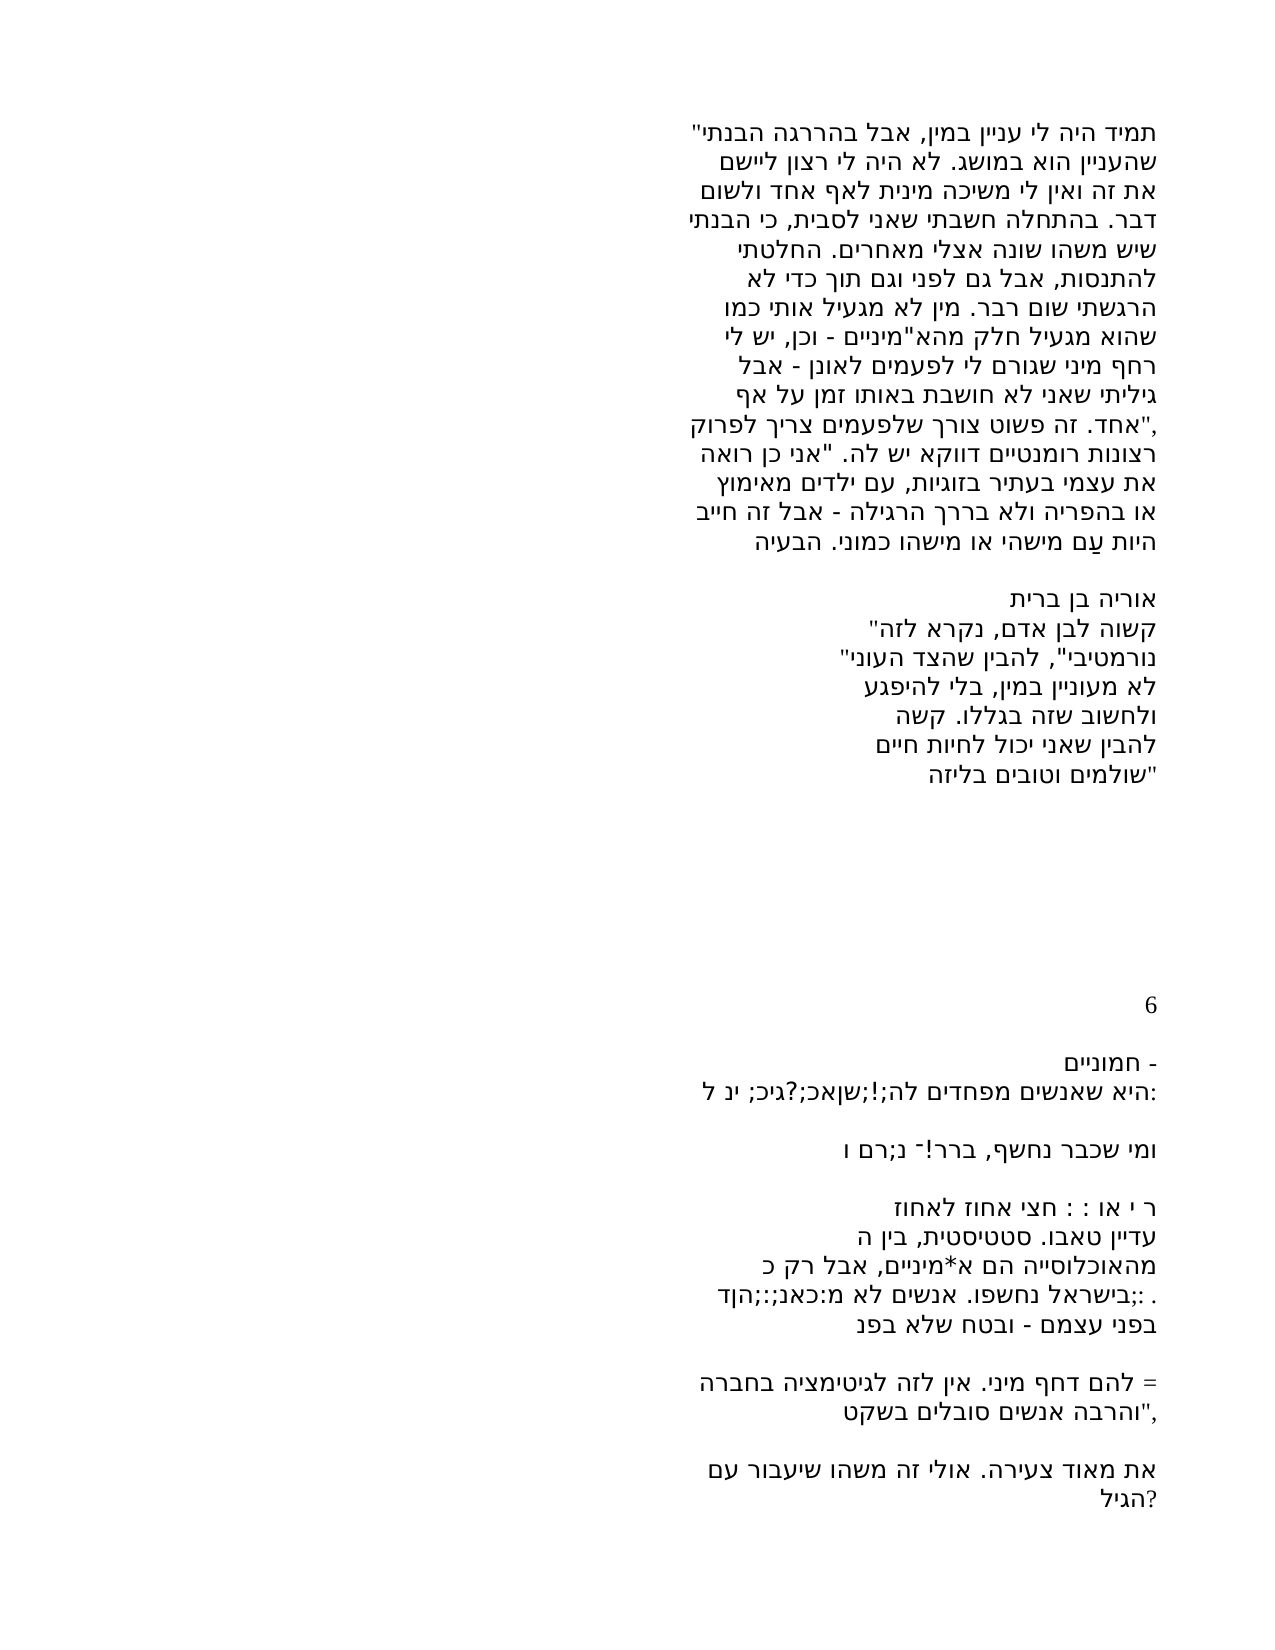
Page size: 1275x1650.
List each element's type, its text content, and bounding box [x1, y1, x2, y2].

text להתנסות, אבל גם לפני וגם תוך כדי לא [118, 264, 1157, 293]
text שיש משהו שונה אצלי מאחרים. החלטתי [118, 235, 1157, 264]
text להבין שאני יכול לחיות חיים [118, 731, 1157, 760]
text היא שאנשים מפחדים לה;!;שןאכ;?גיכ; ינ ל: [118, 1077, 1157, 1106]
text ומי שכבר נחשף, ברר!־ נ;רם ו [118, 1135, 1157, 1164]
text שהוא מגעיל חלק מהא"מיניים - וכן, יש לי [118, 322, 1157, 352]
text חמוניים - [118, 1048, 1157, 1077]
text 6 [118, 990, 1157, 1019]
text היות עַם מישהי או מישהו כמוני. הבעיה [118, 527, 1157, 556]
text עדיין טאבו. סטטיסטית, בין ה [118, 1222, 1157, 1251]
text הגיל? [118, 1484, 1157, 1513]
text לא מעוניין במין, בלי להיפגע [118, 672, 1157, 701]
text שולמים וטובים בליזה" [118, 760, 1157, 789]
text ר י או : : חצי אחוז לאחוז [118, 1193, 1157, 1222]
text מהאוכלוסייה הם א*מיניים, אבל רק כ [118, 1251, 1157, 1281]
text רצונות רומנטיים דווקא יש לה. "אני כן רואה [118, 439, 1157, 468]
text אוריה בן ברית [118, 584, 1157, 614]
text גיליתי שאני לא חושבת באותו זמן על אף [118, 381, 1157, 410]
text אחד. זה פשוט צורך שלפעמים צריך לפרוק", [118, 410, 1157, 439]
text בישראל נחשפו. אנשים לא מ:כאנ;:;הןד;: . [118, 1281, 1157, 1310]
text "קשוה לבן אדם, נקרא לזה [118, 614, 1157, 643]
text "נורמטיבי", להבין שהצד העוני [118, 643, 1157, 672]
text או בהפריה ולא בררך הרגילה - אבל זה חייב [118, 497, 1157, 527]
text ולחשוב שזה בגללו. קשה [118, 701, 1157, 731]
text את מאוד צעירה. אולי זה משהו שיעבור עם [118, 1455, 1157, 1484]
text את זה ואין לי משיכה מינית לאף אחד ולשום [118, 177, 1157, 206]
text דבר. בהתחלה חשבתי שאני לסבית, כי הבנתי [118, 206, 1157, 235]
text "תמיד היה לי עניין במין, אבל בהררגה הבנתי [118, 118, 1157, 147]
text את עצמי בעתיר בזוגיות, עם ילדים מאימוץ [118, 468, 1157, 497]
text להם דחף מיני. אין לזה לגיטימציה בחברה = [118, 1368, 1157, 1397]
text הרגשתי שום רבר. מין לא מגעיל אותי כמו [118, 293, 1157, 322]
text והרבה אנשים סובלים בשקט", [118, 1397, 1157, 1426]
text בפני עצמם - ובטח שלא בפנ [118, 1310, 1157, 1339]
text רחף מיני שגורם לי לפעמים לאונן - אבל [118, 352, 1157, 381]
text שהעניין הוא במושג. לא היה לי רצון ליישם [118, 147, 1157, 177]
